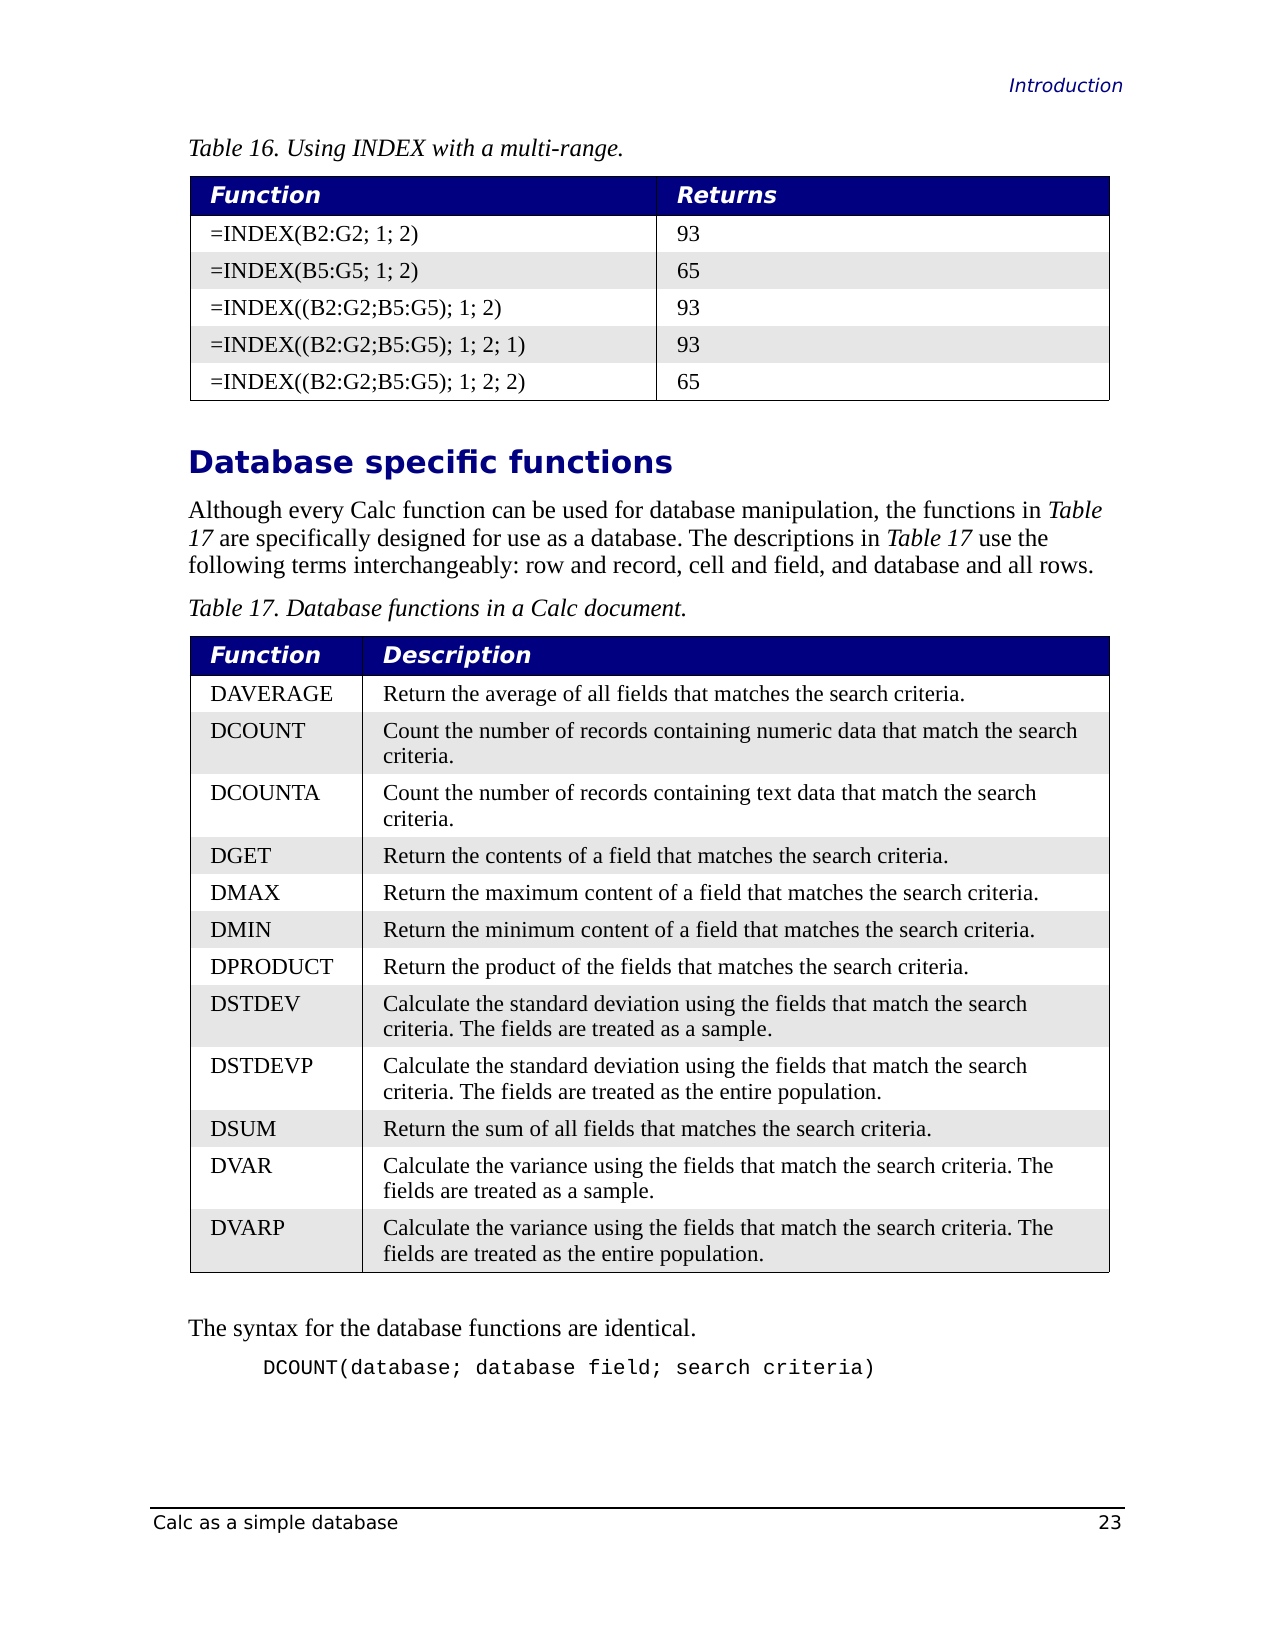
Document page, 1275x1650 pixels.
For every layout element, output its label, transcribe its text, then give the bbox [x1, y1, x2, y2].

table_cell Return the product of the fields that matches the search criteria. [363, 948, 1109, 985]
table_cell Return the average of all fields that matches the search criteria. [363, 676, 1109, 712]
table_cell Return the maximum content of a field that matches the search criteria. [363, 874, 1109, 911]
table_cell Return the minimum content of a field that matches the search criteria. [363, 911, 1109, 948]
table_cell DSTDEV [191, 985, 362, 1047]
text The syntax for the database functions are identical. [188, 1314, 1125, 1342]
table_cell =INDEX((B2:G2;B5:G5); 1; 2; 2) [191, 363, 656, 400]
table_header Returns [657, 177, 1109, 215]
table_cell Count the number of records containing numeric data that match the search criteria. [363, 712, 1109, 774]
text Table 16. Using INDEX with a multi-range. [188, 134, 1125, 162]
table_cell Calculate the variance using the fields that match the search criteria. The fields are treated as the entire population. [363, 1209, 1109, 1272]
table_cell 93 [657, 216, 1109, 252]
table_cell DMAX [191, 874, 362, 911]
table_cell DSTDEVP [191, 1047, 362, 1110]
table_header Function [191, 637, 362, 675]
table_cell Calculate the variance using the fields that match the search criteria. The fields are treated as a sample. [363, 1147, 1109, 1209]
text Table 17. Database functions in a Calc document. [188, 594, 1125, 622]
table_cell Return the contents of a field that matches the search criteria. [363, 837, 1109, 874]
table_cell DMIN [191, 911, 362, 948]
list Although every Calc function can be used for database manipulation, the functions in Table 17 are specifically designed for use as a database. The descriptions in Table 17 use the following terms interchangeably: row and record, cell and field, and database and all rows. [188, 496, 1125, 579]
table_cell 65 [657, 252, 1109, 289]
table_cell =INDEX(B2:G2; 1; 2) [191, 216, 656, 252]
table_header Function [191, 177, 656, 215]
table_cell DVARP [191, 1209, 362, 1272]
table_cell Calculate the standard deviation using the fields that match the search criteria. The fields are treated as the entire population. [363, 1047, 1109, 1110]
table_cell DSUM [191, 1110, 362, 1147]
table_cell Return the sum of all fields that matches the search criteria. [363, 1110, 1109, 1147]
table_cell DCOUNTA [191, 774, 362, 837]
table_cell DCOUNT [191, 712, 362, 774]
table_cell Calculate the standard deviation using the fields that match the search criteria. The fields are treated as a sample. [363, 985, 1109, 1047]
table_cell DVAR [191, 1147, 362, 1209]
table_cell =INDEX(B5:G5; 1; 2) [191, 252, 656, 289]
table_cell 93 [657, 289, 1109, 326]
table_cell 93 [657, 326, 1109, 363]
table_cell =INDEX((B2:G2;B5:G5); 1; 2; 1) [191, 326, 656, 363]
table_cell =INDEX((B2:G2;B5:G5); 1; 2) [191, 289, 656, 326]
subtitle Database specific functions [188, 445, 1125, 481]
table_cell 65 [657, 363, 1109, 400]
table_cell DPRODUCT [191, 948, 362, 985]
text DCOUNT(database; database field; search criteria) [263, 1357, 1012, 1380]
table_cell Count the number of records containing text data that match the search criteria. [363, 774, 1109, 837]
table_cell DAVERAGE [191, 676, 362, 712]
table_cell DGET [191, 837, 362, 874]
table_header Description [363, 637, 1109, 675]
